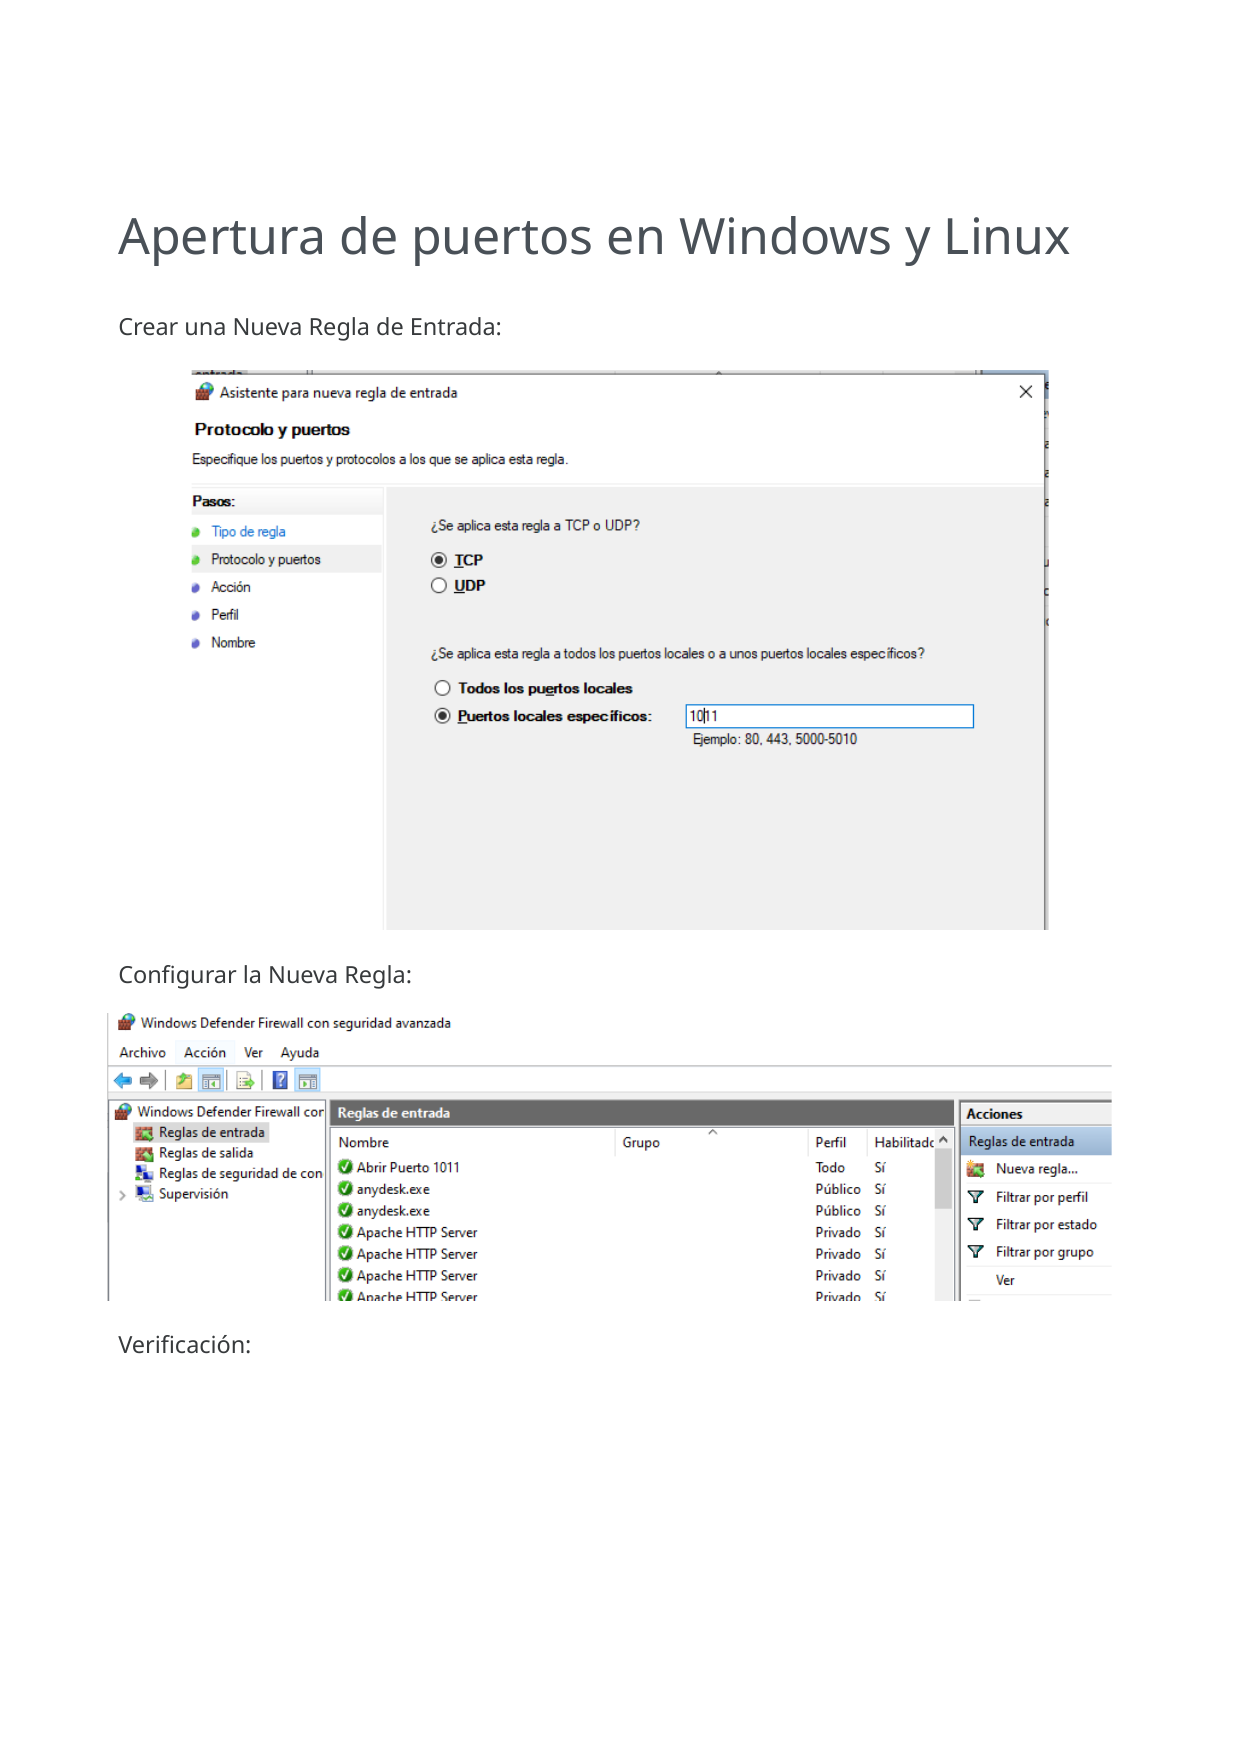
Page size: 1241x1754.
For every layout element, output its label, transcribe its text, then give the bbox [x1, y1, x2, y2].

picture [191, 370, 1049, 930]
text Verificación: [118, 1329, 1122, 1361]
text Configurar la Nueva Regla: [118, 959, 1122, 991]
text Crear una Nueva Regla de Entrada: [118, 310, 1122, 342]
picture [107, 1013, 1112, 1301]
subtitle Apertura de puertos en Windows y Linux [118, 201, 1122, 269]
